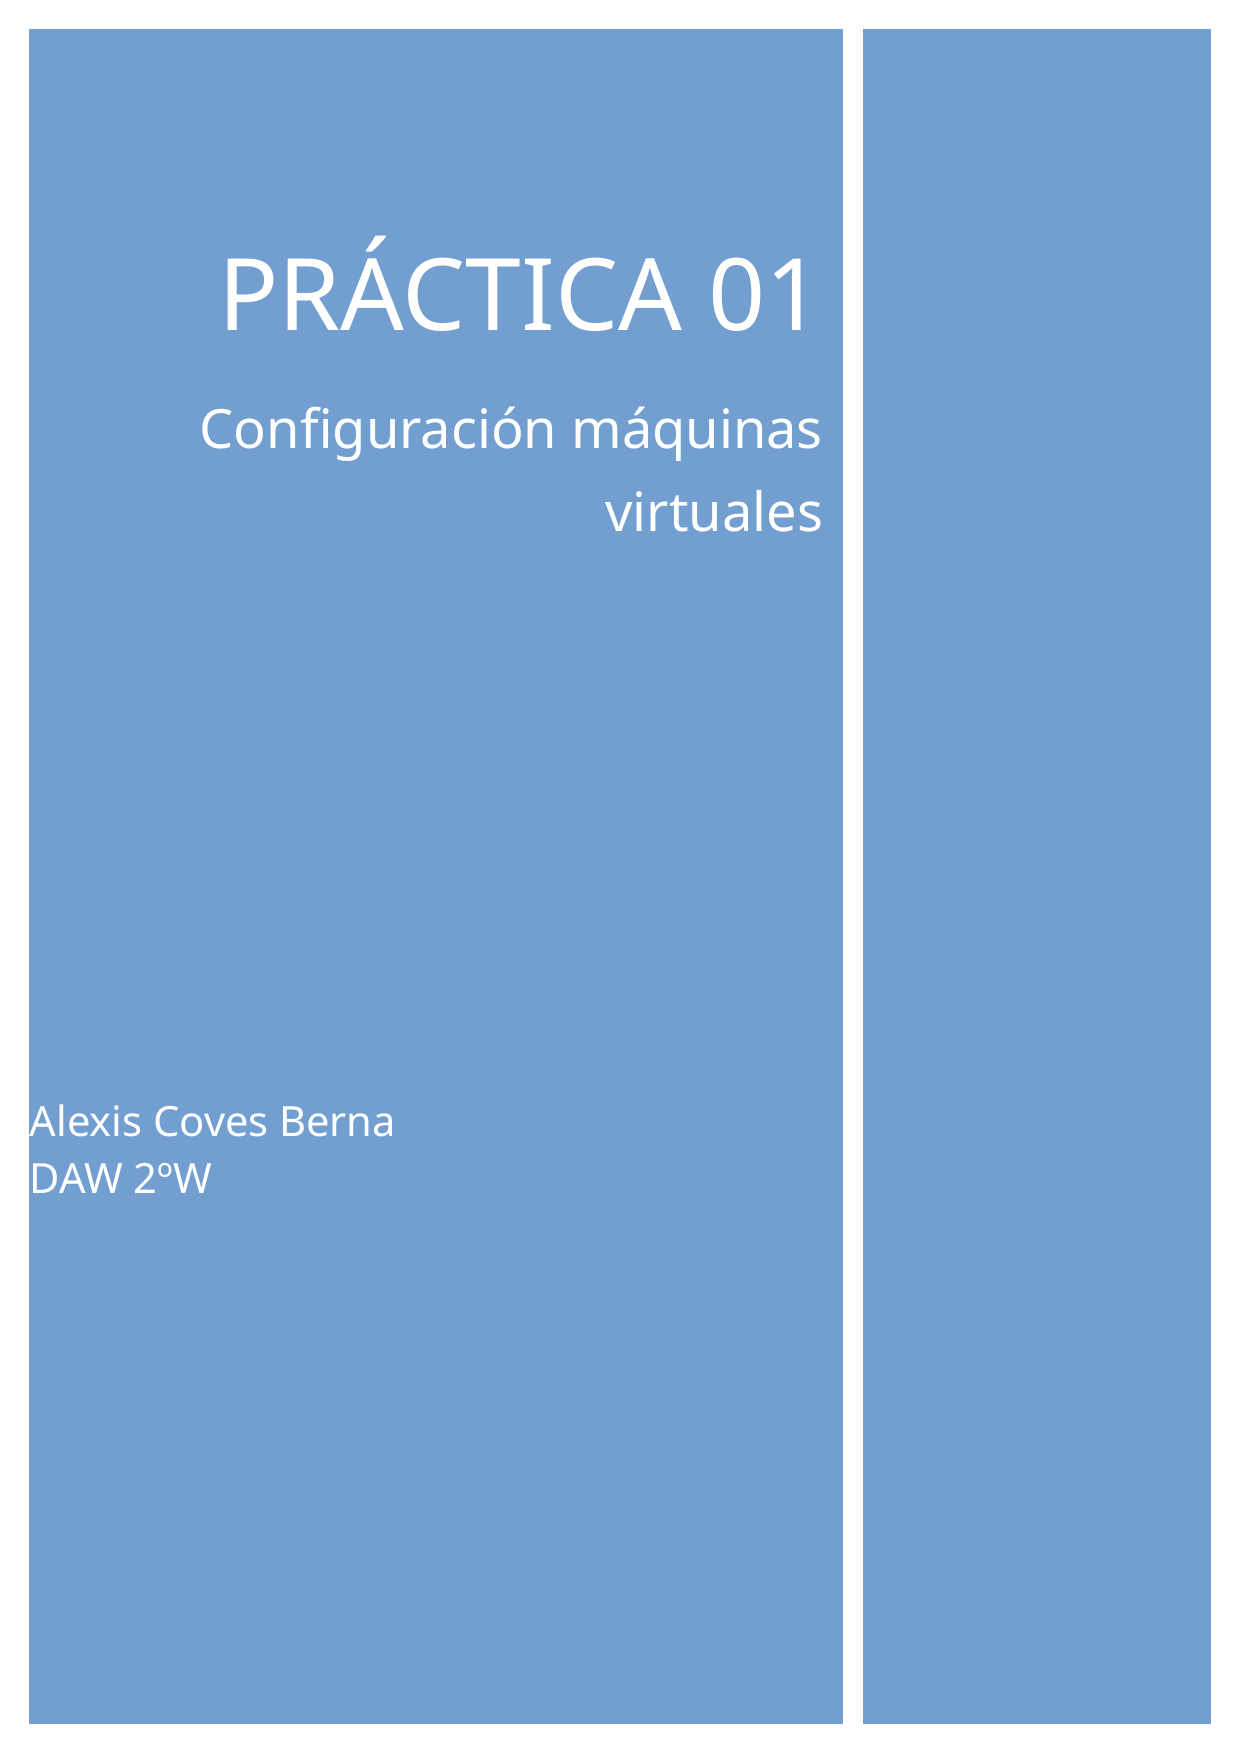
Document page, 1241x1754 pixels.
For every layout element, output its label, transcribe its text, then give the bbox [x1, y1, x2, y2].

text PRÁCTICA 01 [29, 223, 823, 359]
text Configuración máquinas virtuales [29, 359, 823, 547]
text Alexis Coves Berna [29, 1092, 823, 1148]
text DAW 2ºW [29, 1148, 823, 1205]
